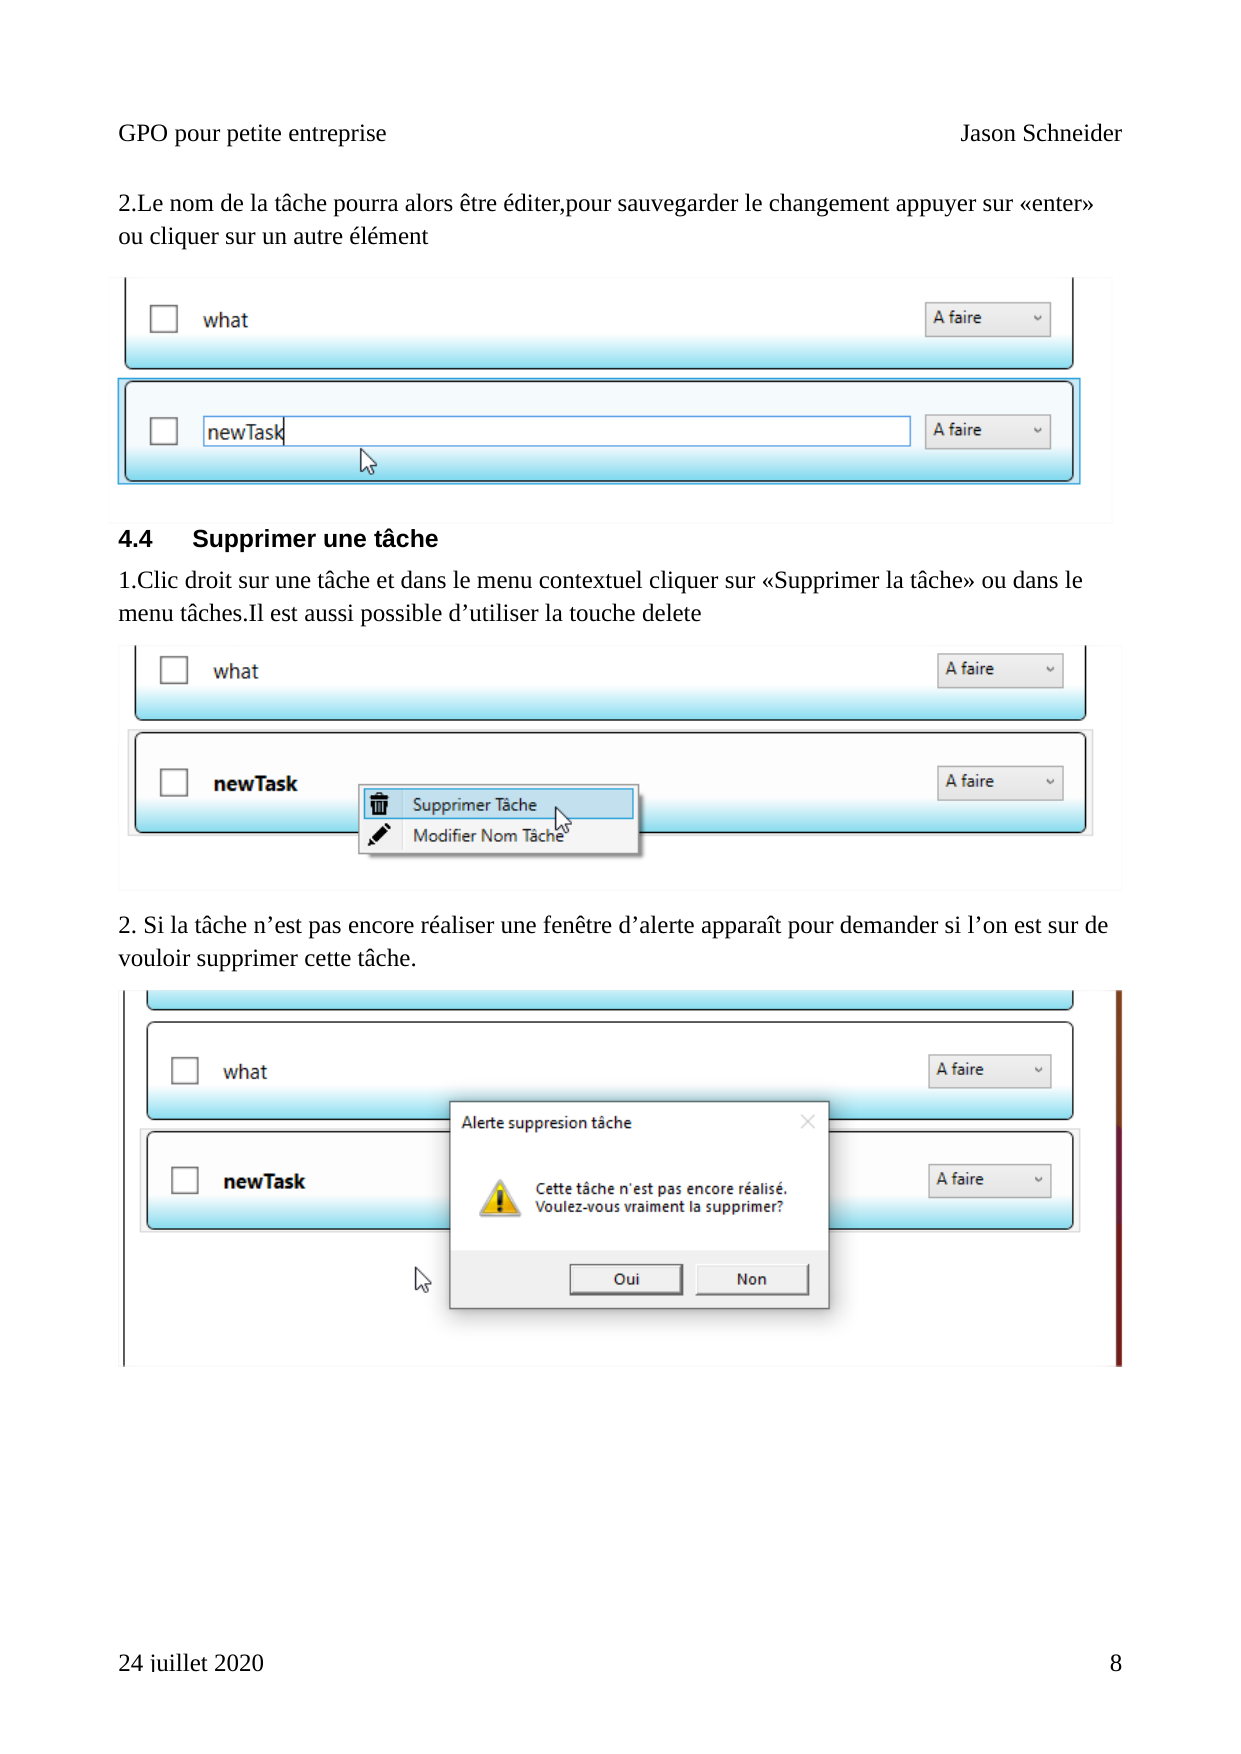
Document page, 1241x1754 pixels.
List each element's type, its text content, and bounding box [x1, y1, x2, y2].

picture [118, 990, 1123, 1367]
text 2.Le nom de la tâche pourra alors être éditer,pour sauvegarder le changement appuyer sur «enter» ou cliquer sur un autre élément [118, 188, 1122, 250]
picture [108, 277, 1113, 524]
subtitle Supprimer une tâche [118, 290, 1122, 552]
text 1.Clic droit sur une tâche et dans le menu contextuel cliquer sur «Supprimer la tâche» ou dans le menu tâches.Il est aussi possible d’utiliser la touche delete [118, 565, 1122, 626]
picture [118, 645, 1123, 891]
text 2. Si la tâche n’est pas encore réaliser une fenêtre d’alerte apparaît pour demander si l’on est sur de vouloir supprimer cette tâche. [118, 910, 1122, 972]
